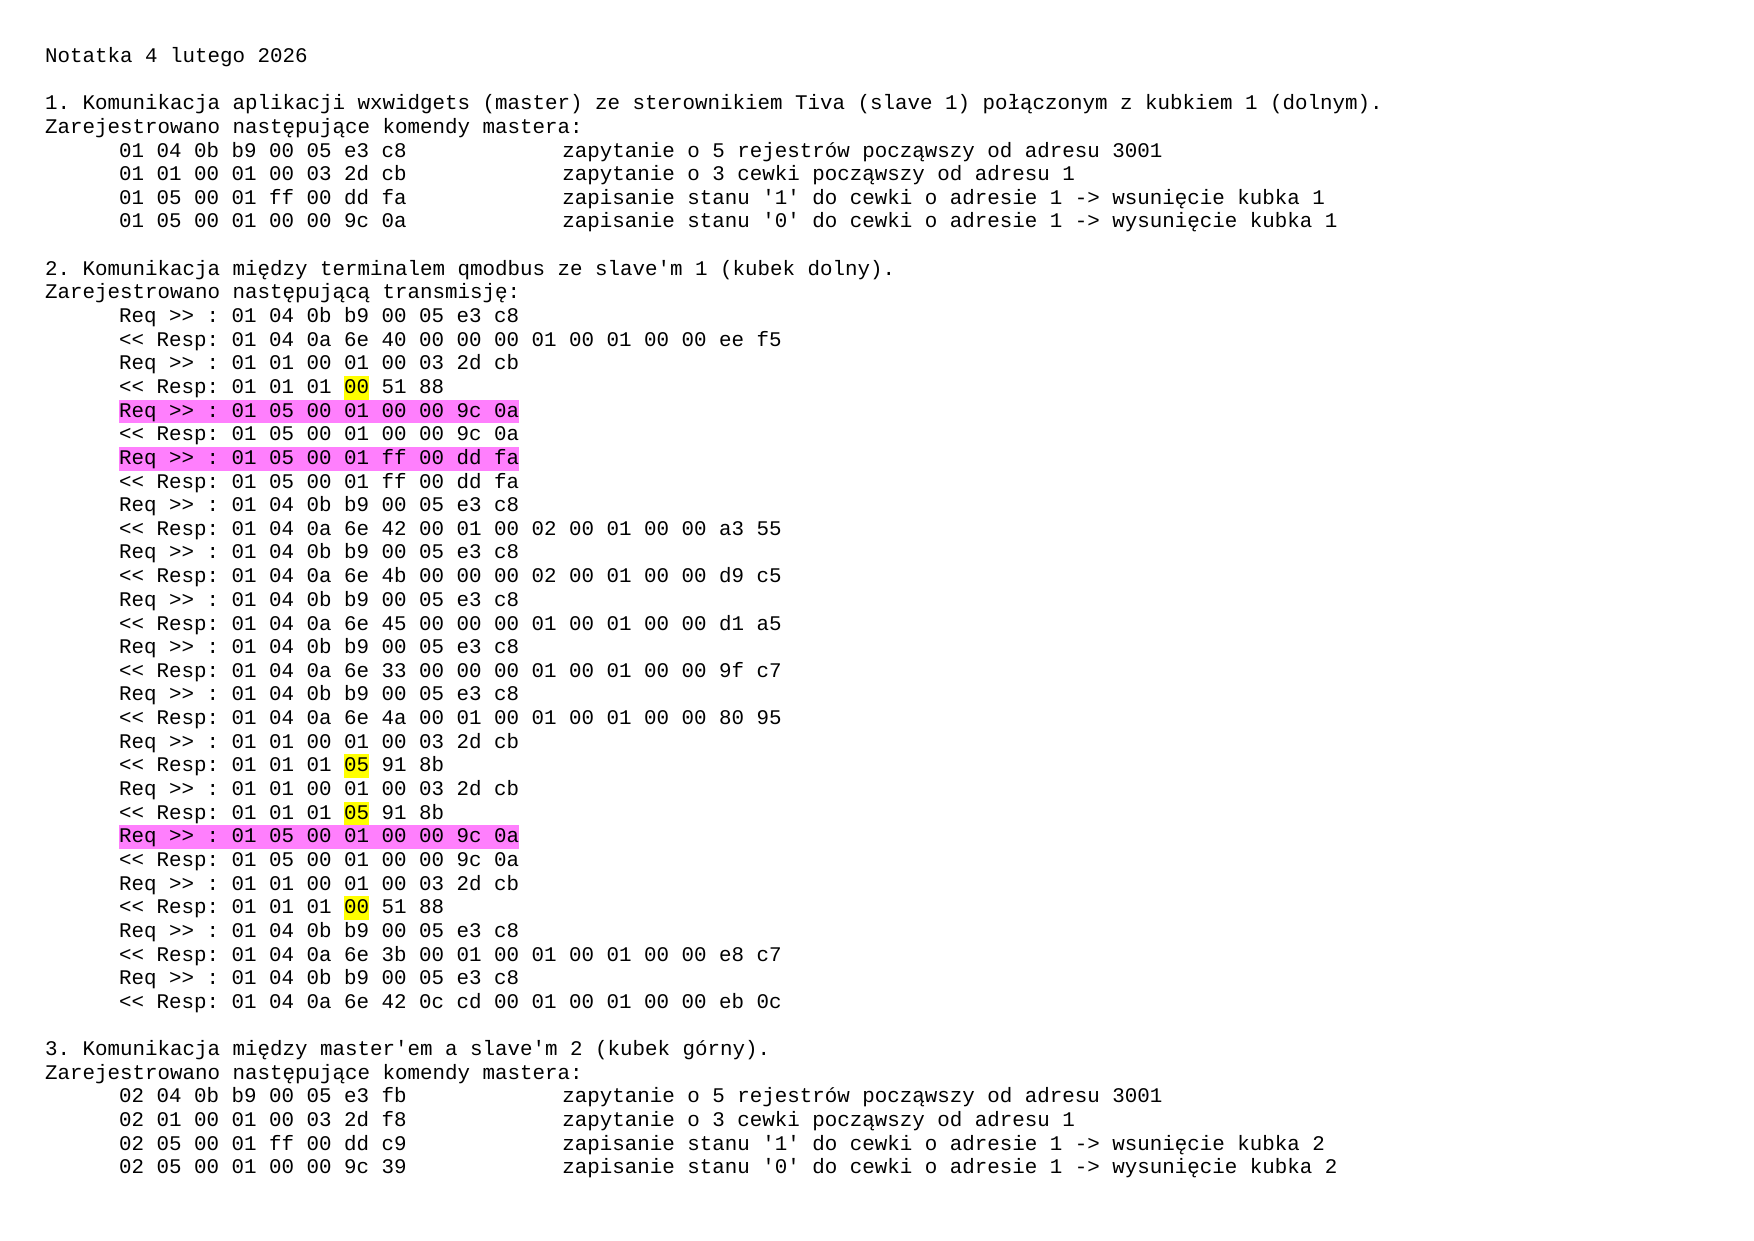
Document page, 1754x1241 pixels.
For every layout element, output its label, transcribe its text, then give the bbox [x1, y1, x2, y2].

text << Resp: 01 05 00 01 00 00 9c 0a [45, 423, 1708, 447]
text Req >> : 01 01 00 01 00 03 2d cb [45, 352, 1708, 376]
text << Resp: 01 04 0a 6e 4a 00 01 00 01 00 01 00 00 80 95 [45, 707, 1708, 731]
text 02 04 0b b9 00 05 e3 fb zapytanie o 5 rejestrów począwszy od adresu 3001 [45, 1085, 1708, 1109]
text 02 01 00 01 00 03 2d f8 zapytanie o 3 cewki począwszy od adresu 1 [45, 1109, 1708, 1133]
text << Resp: 01 04 0a 6e 4b 00 00 00 02 00 01 00 00 d9 c5 [45, 565, 1708, 589]
text Req >> : 01 01 00 01 00 03 2d cb [45, 778, 1708, 802]
text Req >> : 01 05 00 01 ff 00 dd fa [45, 447, 1708, 471]
text Req >> : 01 05 00 01 00 00 9c 0a [45, 400, 1708, 423]
text Req >> : 01 01 00 01 00 03 2d cb [45, 873, 1708, 896]
text << Resp: 01 04 0a 6e 40 00 00 00 01 00 01 00 00 ee f5 [45, 329, 1708, 352]
text << Resp: 01 01 01 05 91 8b [45, 802, 1708, 825]
text Req >> : 01 04 0b b9 00 05 e3 c8 [45, 542, 1708, 565]
text << Resp: 01 05 00 01 ff 00 dd fa [45, 471, 1708, 494]
text << Resp: 01 01 01 00 51 88 [45, 896, 1708, 920]
text Req >> : 01 05 00 01 00 00 9c 0a [45, 825, 1708, 849]
text << Resp: 01 01 01 00 51 88 [45, 376, 1708, 400]
text Req >> : 01 04 0b b9 00 05 e3 c8 [45, 636, 1708, 660]
text 01 05 00 01 ff 00 dd fa zapisanie stanu '1' do cewki o adresie 1 -> wsunięcie kubka 1 [45, 187, 1708, 211]
text 2. Komunikacja między terminalem qmodbus ze slave'm 1 (kubek dolny). [45, 258, 1708, 281]
text 1. Komunikacja aplikacji wxwidgets (master) ze sterownikiem Tiva (slave 1) połączonym z kubkiem 1 (dolnym). [45, 92, 1708, 116]
text Req >> : 01 04 0b b9 00 05 e3 c8 [45, 967, 1708, 991]
text 01 05 00 01 00 00 9c 0a zapisanie stanu '0' do cewki o adresie 1 -> wysunięcie kubka 1 [45, 211, 1708, 234]
text Zarejestrowano następujące komendy mastera: [45, 116, 1708, 139]
text Zarejestrowano następującą transmisję: [45, 281, 1708, 305]
text 01 04 0b b9 00 05 e3 c8 zapytanie o 5 rejestrów począwszy od adresu 3001 [45, 139, 1708, 163]
text Notatka 4 lutego 2026 [45, 45, 1708, 69]
text Zarejestrowano następujące komendy mastera: [45, 1062, 1708, 1085]
text << Resp: 01 05 00 01 00 00 9c 0a [45, 849, 1708, 873]
text << Resp: 01 04 0a 6e 42 00 01 00 02 00 01 00 00 a3 55 [45, 518, 1708, 542]
text Req >> : 01 04 0b b9 00 05 e3 c8 [45, 683, 1708, 707]
text << Resp: 01 04 0a 6e 45 00 00 00 01 00 01 00 00 d1 a5 [45, 612, 1708, 636]
text 01 01 00 01 00 03 2d cb zapytanie o 3 cewki począwszy od adresu 1 [45, 163, 1708, 187]
text << Resp: 01 04 0a 6e 3b 00 01 00 01 00 01 00 00 e8 c7 [45, 943, 1708, 967]
text Req >> : 01 04 0b b9 00 05 e3 c8 [45, 920, 1708, 943]
text << Resp: 01 04 0a 6e 33 00 00 00 01 00 01 00 00 9f c7 [45, 660, 1708, 683]
text 02 05 00 01 ff 00 dd c9 zapisanie stanu '1' do cewki o adresie 1 -> wsunięcie kubka 2 [45, 1133, 1708, 1156]
text 3. Komunikacja między master'em a slave'm 2 (kubek górny). [45, 1038, 1708, 1062]
text Req >> : 01 04 0b b9 00 05 e3 c8 [45, 305, 1708, 329]
text Req >> : 01 04 0b b9 00 05 e3 c8 [45, 494, 1708, 518]
text << Resp: 01 01 01 05 91 8b [45, 754, 1708, 778]
text << Resp: 01 04 0a 6e 42 0c cd 00 01 00 01 00 00 eb 0c [45, 991, 1708, 1014]
text Req >> : 01 04 0b b9 00 05 e3 c8 [45, 589, 1708, 612]
text Req >> : 01 01 00 01 00 03 2d cb [45, 731, 1708, 754]
text 02 05 00 01 00 00 9c 39 zapisanie stanu '0' do cewki o adresie 1 -> wysunięcie kubka 2 [45, 1156, 1708, 1180]
